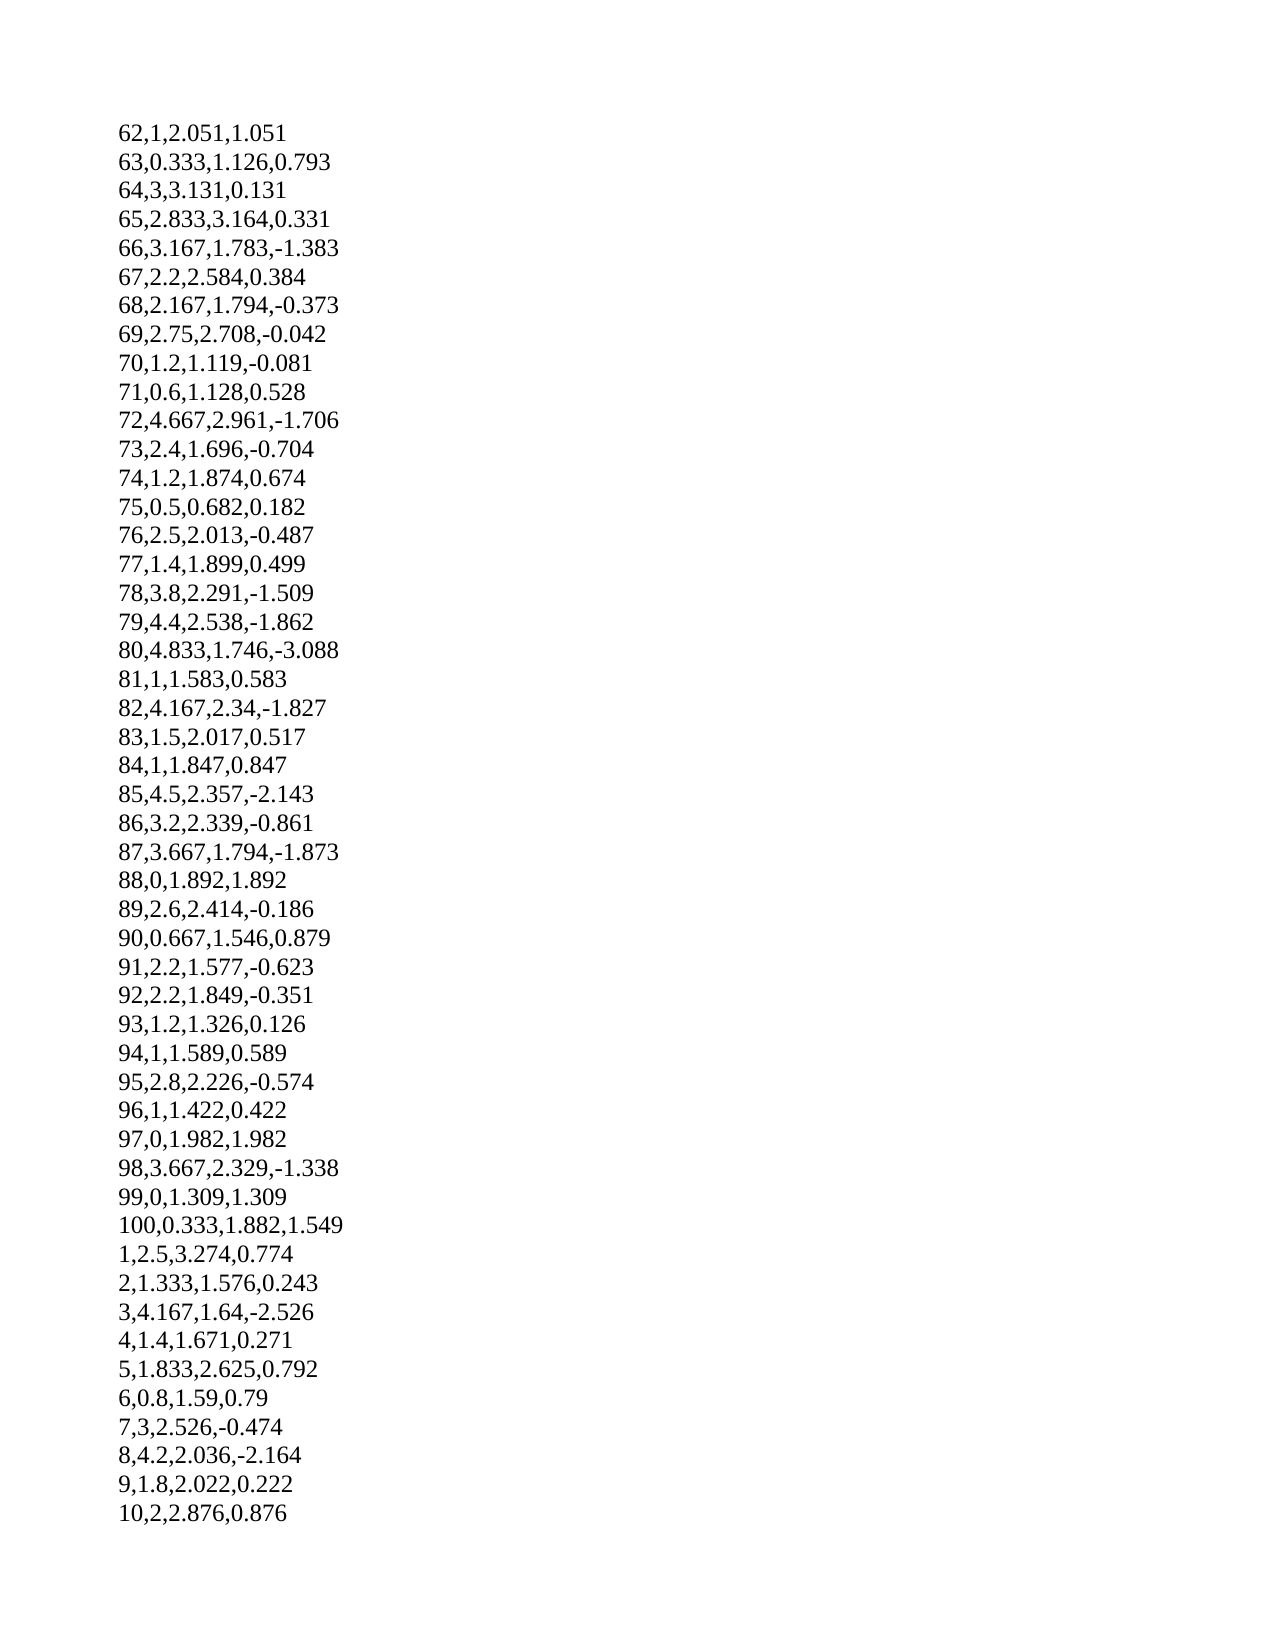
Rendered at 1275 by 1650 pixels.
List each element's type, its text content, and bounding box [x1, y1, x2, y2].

text 8,4.2,2.036,-2.164 [118, 1441, 1157, 1469]
text 74,1.2,1.874,0.674 [118, 463, 1157, 492]
text 87,3.667,1.794,-1.873 [118, 837, 1157, 866]
text 77,1.4,1.899,0.499 [118, 549, 1157, 578]
text 85,4.5,2.357,-2.143 [118, 779, 1157, 808]
text 80,4.833,1.746,-3.088 [118, 636, 1157, 664]
text 90,0.667,1.546,0.879 [118, 923, 1157, 952]
text 99,0,1.309,1.309 [118, 1182, 1157, 1211]
text 62,1,2.051,1.051 [118, 118, 1157, 147]
text 86,3.2,2.339,-0.861 [118, 808, 1157, 837]
text 4,1.4,1.671,0.271 [118, 1326, 1157, 1354]
text 75,0.5,0.682,0.182 [118, 492, 1157, 521]
text 81,1,1.583,0.583 [118, 664, 1157, 693]
text 98,3.667,2.329,-1.338 [118, 1153, 1157, 1182]
text 70,1.2,1.119,-0.081 [118, 348, 1157, 377]
text 1,2.5,3.274,0.774 [118, 1239, 1157, 1268]
text 69,2.75,2.708,-0.042 [118, 319, 1157, 348]
text 73,2.4,1.696,-0.704 [118, 434, 1157, 463]
text 65,2.833,3.164,0.331 [118, 204, 1157, 233]
text 9,1.8,2.022,0.222 [118, 1469, 1157, 1498]
text 2,1.333,1.576,0.243 [118, 1268, 1157, 1297]
text 95,2.8,2.226,-0.574 [118, 1067, 1157, 1096]
text 7,3,2.526,-0.474 [118, 1412, 1157, 1441]
text 72,4.667,2.961,-1.706 [118, 406, 1157, 434]
text 10,2,2.876,0.876 [118, 1498, 1157, 1527]
text 100,0.333,1.882,1.549 [118, 1211, 1157, 1239]
text 89,2.6,2.414,-0.186 [118, 894, 1157, 923]
text 64,3,3.131,0.131 [118, 176, 1157, 204]
text 3,4.167,1.64,-2.526 [118, 1297, 1157, 1326]
text 79,4.4,2.538,-1.862 [118, 607, 1157, 636]
text 5,1.833,2.625,0.792 [118, 1354, 1157, 1383]
text 71,0.6,1.128,0.528 [118, 377, 1157, 406]
text 63,0.333,1.126,0.793 [118, 147, 1157, 176]
text 94,1,1.589,0.589 [118, 1038, 1157, 1067]
text 97,0,1.982,1.982 [118, 1124, 1157, 1153]
text 67,2.2,2.584,0.384 [118, 262, 1157, 291]
text 76,2.5,2.013,-0.487 [118, 521, 1157, 549]
text 84,1,1.847,0.847 [118, 751, 1157, 779]
text 66,3.167,1.783,-1.383 [118, 233, 1157, 262]
text 92,2.2,1.849,-0.351 [118, 981, 1157, 1009]
text 83,1.5,2.017,0.517 [118, 722, 1157, 751]
text 96,1,1.422,0.422 [118, 1096, 1157, 1124]
text 88,0,1.892,1.892 [118, 866, 1157, 894]
text 91,2.2,1.577,-0.623 [118, 952, 1157, 981]
text 78,3.8,2.291,-1.509 [118, 578, 1157, 607]
text 6,0.8,1.59,0.79 [118, 1383, 1157, 1412]
text 82,4.167,2.34,-1.827 [118, 693, 1157, 722]
text 93,1.2,1.326,0.126 [118, 1009, 1157, 1038]
text 68,2.167,1.794,-0.373 [118, 291, 1157, 319]
